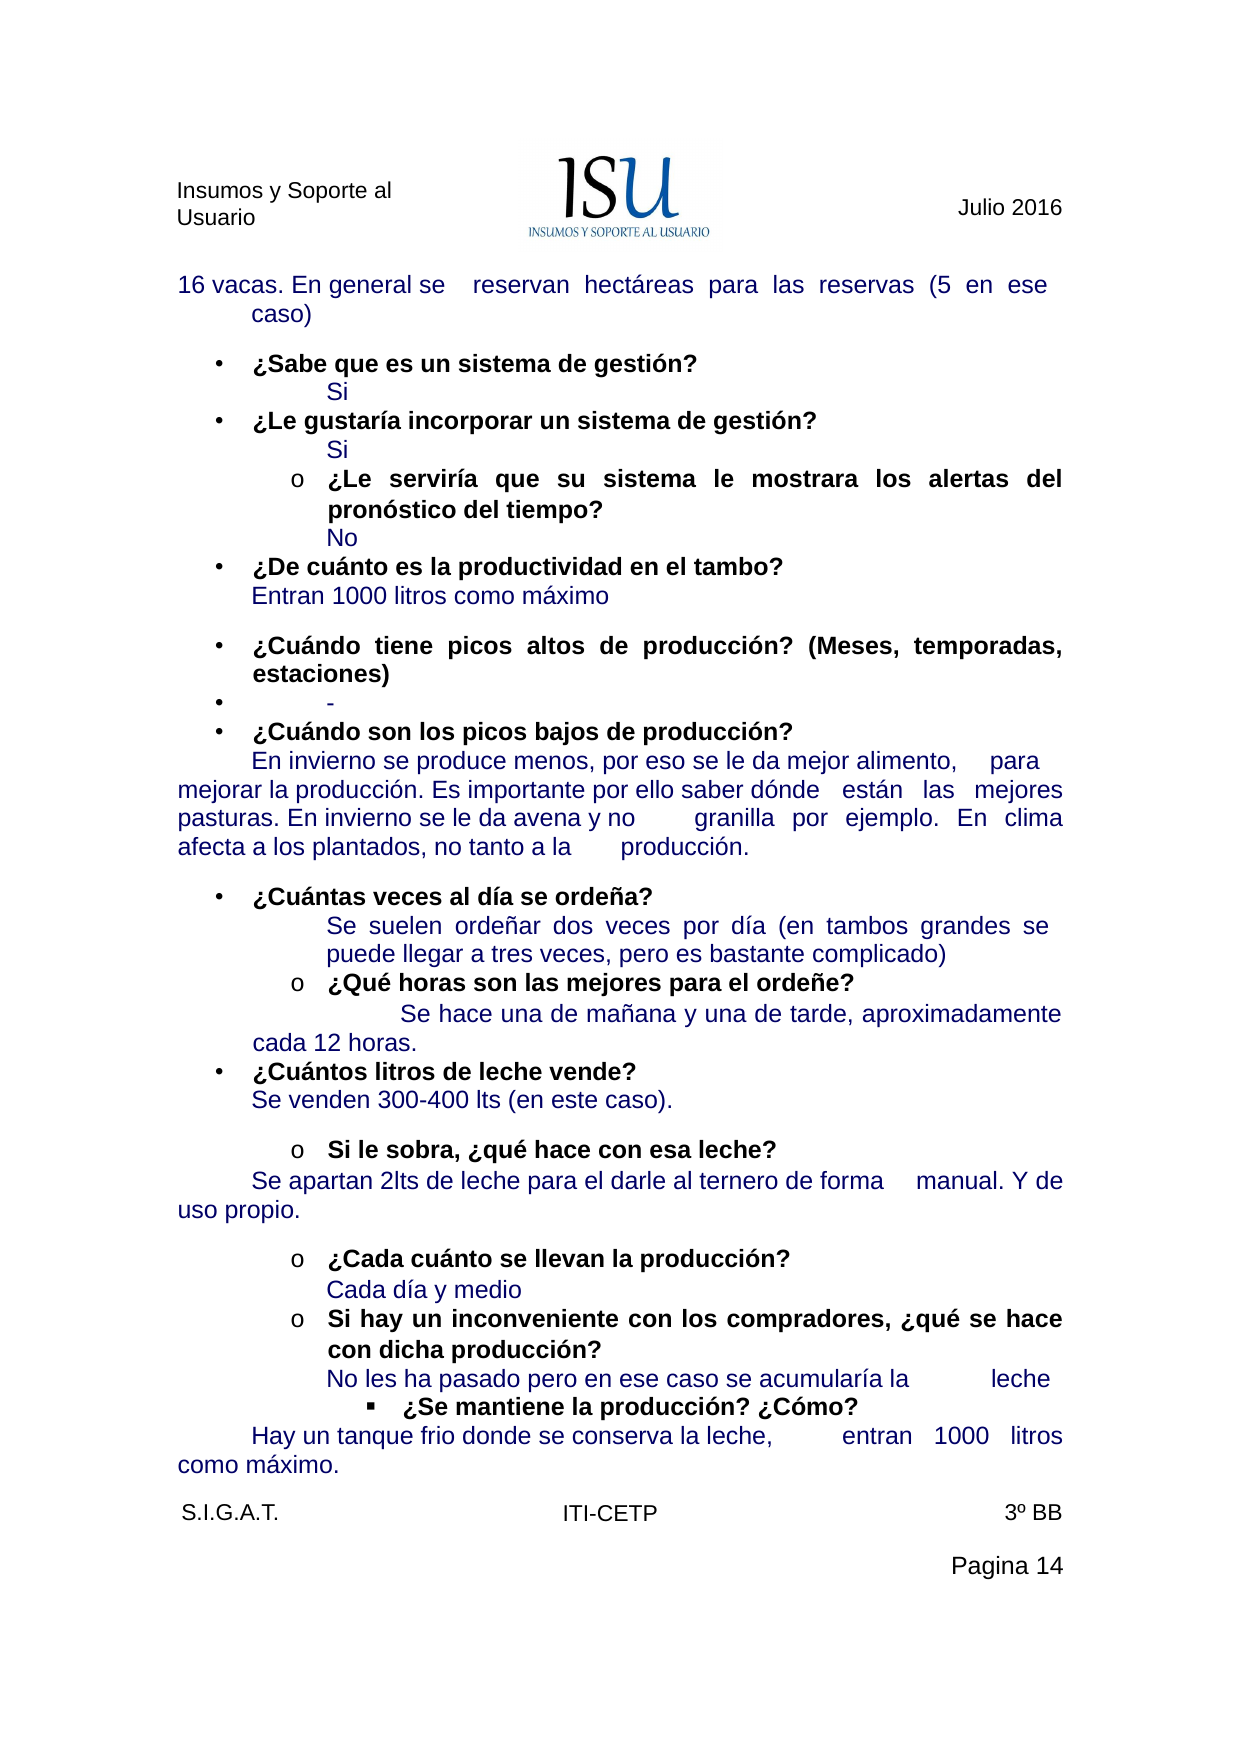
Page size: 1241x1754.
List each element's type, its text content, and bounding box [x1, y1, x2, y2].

list ¿Qué horas son las mejores para el ordeñe? [290, 968, 1063, 999]
list ¿Sabe que es un sistema de gestión? [215, 348, 1063, 377]
list ¿Cuándo son los picos bajos de producción? [215, 717, 1063, 746]
text Entran 1000 litros como máximo [177, 581, 1063, 610]
list ¿Cada cuánto se llevan la producción? [290, 1244, 1063, 1275]
list ¿Le gustaría incorporar un sistema de gestión? [215, 406, 1063, 435]
list Se suelen ordeñar dos veces por día (en tambos grandes se puede llegar a tres veces, pero es bastante complicado) [252, 911, 1063, 968]
list ¿De cuánto es la productividad en el tambo? [215, 552, 1063, 581]
text Hay un tanque frio donde se conserva la leche, entran 1000 litros como máximo. [177, 1421, 1063, 1479]
list Si le sobra, ¿qué hace con esa leche? [290, 1135, 1063, 1166]
list No les ha pasado pero en ese caso se acumularía la leche [252, 1364, 1063, 1392]
list Se hace una de mañana y una de tarde, aproximadamente cada 12 horas. [252, 999, 1063, 1057]
list ¿Cuándo tiene picos altos de producción? (Meses, temporadas, estaciones) [215, 631, 1063, 688]
text Se apartan 2lts de leche para el darle al ternero de forma manual. Y de uso propio. [177, 1166, 1063, 1223]
list ¿Cuántas veces al día se ordeña? [215, 882, 1063, 911]
list Si [252, 435, 1063, 464]
list Si hay un inconveniente con los compradores, ¿qué se hace con dicha producción? [290, 1304, 1063, 1364]
text En invierno se produce menos, por eso se le da mejor alimento, para mejorar la producción. Es importante por ello saber dónde están las mejores pasturas. En invierno se le da avena y no granilla por ejemplo. En clima afecta a los plantados, no tanto a la producción. [177, 746, 1063, 861]
list ¿Cuántos litros de leche vende? [215, 1057, 1063, 1085]
list ¿Se mantiene la producción? ¿Cómo? [365, 1392, 1063, 1421]
text 16 vacas. En general se reservan hectáreas para las reservas (5 en ese caso) [177, 270, 1063, 328]
list No [252, 523, 1063, 552]
list ¿Le serviría que su sistema le mostrara los alertas del pronóstico del tiempo? [290, 464, 1063, 523]
list Cada día y medio [252, 1275, 1063, 1304]
text Se venden 300-400 lts (en este caso). [177, 1085, 1063, 1114]
list Si [252, 377, 1063, 406]
list - [215, 688, 1063, 717]
